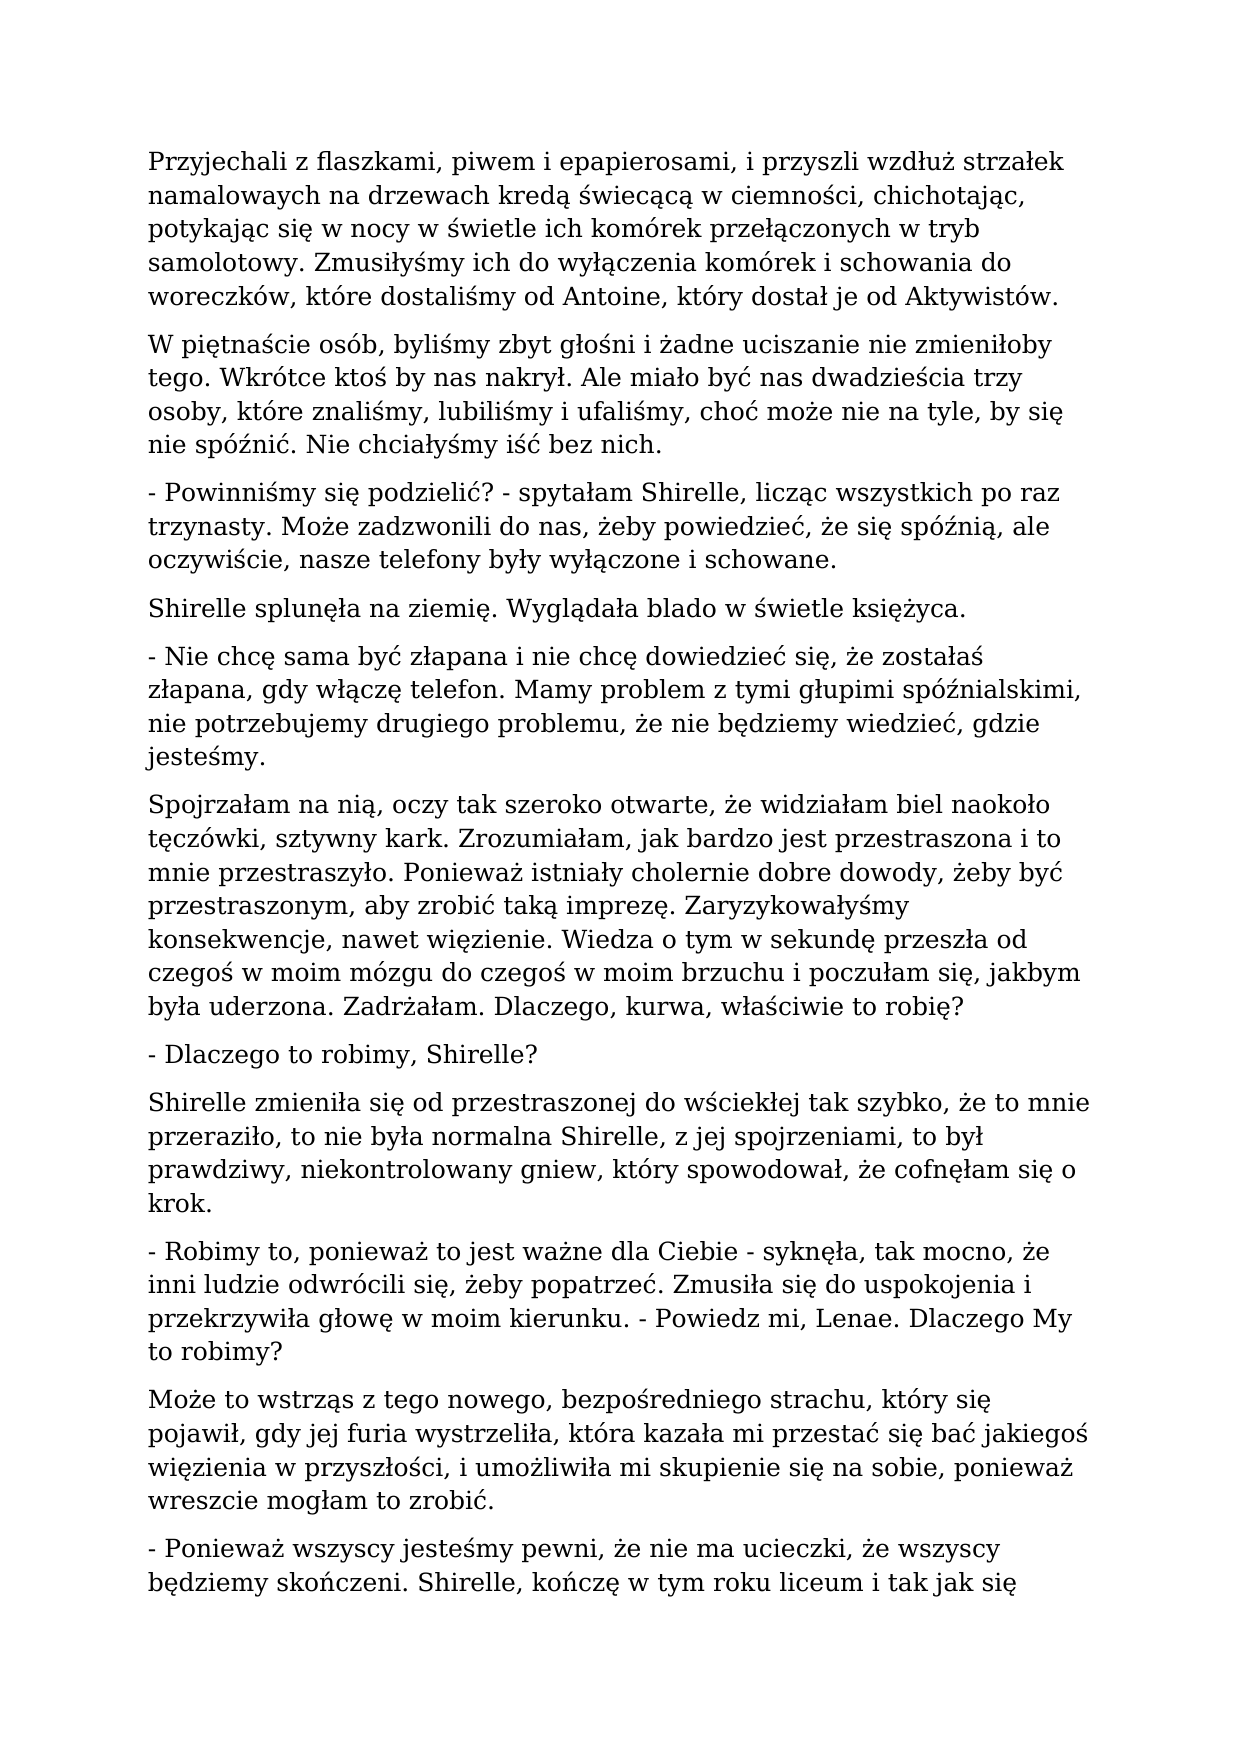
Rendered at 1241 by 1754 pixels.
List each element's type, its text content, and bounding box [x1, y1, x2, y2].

text - Robimy to, ponieważ to jest ważne dla Ciebie - syknęła, tak mocno, że inni ludzie odwrócili się, żeby popatrzeć. Zmusiła się do uspokojenia i przekrzywiła głowę w moim kierunku. - Powiedz mi, Lenae. Dlaczego My to robimy? [148, 1237, 1093, 1367]
text Shirelle splunęła na ziemię. Wyglądała blado w świetle księżyca. [148, 594, 1093, 623]
text - Nie chcę sama być złapana i nie chcę dowiedzieć się, że zostałaś złapana, gdy włączę telefon. Mamy problem z tymi głupimi spóźnialskimi, nie potrzebujemy drugiego problemu, że nie będziemy wiedzieć, gdzie jesteśmy. [148, 642, 1093, 772]
text W piętnaście osób, byliśmy zbyt głośni i żadne uciszanie nie zmieniłoby tego. Wkrótce ktoś by nas nakrył. Ale miało być nas dwadzieścia trzy osoby, które znaliśmy, lubiliśmy i ufaliśmy, choć może nie na tyle, by się nie spóźnić. Nie chciałyśmy iść bez nich. [148, 330, 1093, 460]
text Shirelle zmieniła się od przestraszonej do wściekłej tak szybko, że to mnie przeraziło, to nie była normalna Shirelle, z jej spojrzeniami, to był prawdziwy, niekontrolowany gniew, który spowodował, że cofnęłam się o krok. [148, 1088, 1093, 1218]
text - Dlaczego to robimy, Shirelle? [148, 1040, 1093, 1069]
text - Powinniśmy się podzielić? - spytałam Shirelle, licząc wszystkich po raz trzynasty. Może zadzwonili do nas, żeby powiedzieć, że się spóźnią, ale oczywiście, nasze telefony były wyłączone i schowane. [148, 479, 1093, 575]
text Może to wstrząs z tego nowego, bezpośredniego strachu, który się pojawił, gdy jej furia wystrzeliła, która kazała mi przestać się bać jakiegoś więzienia w przyszłości, i umożliwiła mi skupienie się na sobie, ponieważ wreszcie mogłam to zrobić. [148, 1386, 1093, 1516]
text Spojrzałam na nią, oczy tak szeroko otwarte, że widziałam biel naokoło tęczówki, sztywny kark. Zrozumiałam, jak bardzo jest przestraszona i to mnie przestraszyło. Ponieważ istniały cholernie dobre dowody, żeby być przestraszonym, aby zrobić taką imprezę. Zaryzykowałyśmy konsekwencje, nawet więzienie. Wiedza o tym w sekundę przeszła od czegoś w moim mózgu do czegoś w moim brzuchu i poczułam się, jakbym była uderzona. Zadrżałam. Dlaczego, kurwa, właściwie to robię? [148, 791, 1093, 1021]
text Przyjechali z flaszkami, piwem i epapierosami, i przyszli wzdłuż strzałek namalowaych na drzewach kredą świecącą w ciemności, chichotając, potykając się w nocy w świetle ich komórek przełączonych w tryb samolotowy. Zmusiłyśmy ich do wyłączenia komórek i schowania do woreczków, które dostaliśmy od Antoine, który dostał je od Aktywistów. [148, 148, 1093, 311]
text - Ponieważ wszyscy jesteśmy pewni, że nie ma ucieczki, że wszyscy będziemy skończeni. Shirelle, kończę w tym roku liceum i tak jak się [148, 1534, 1093, 1597]
